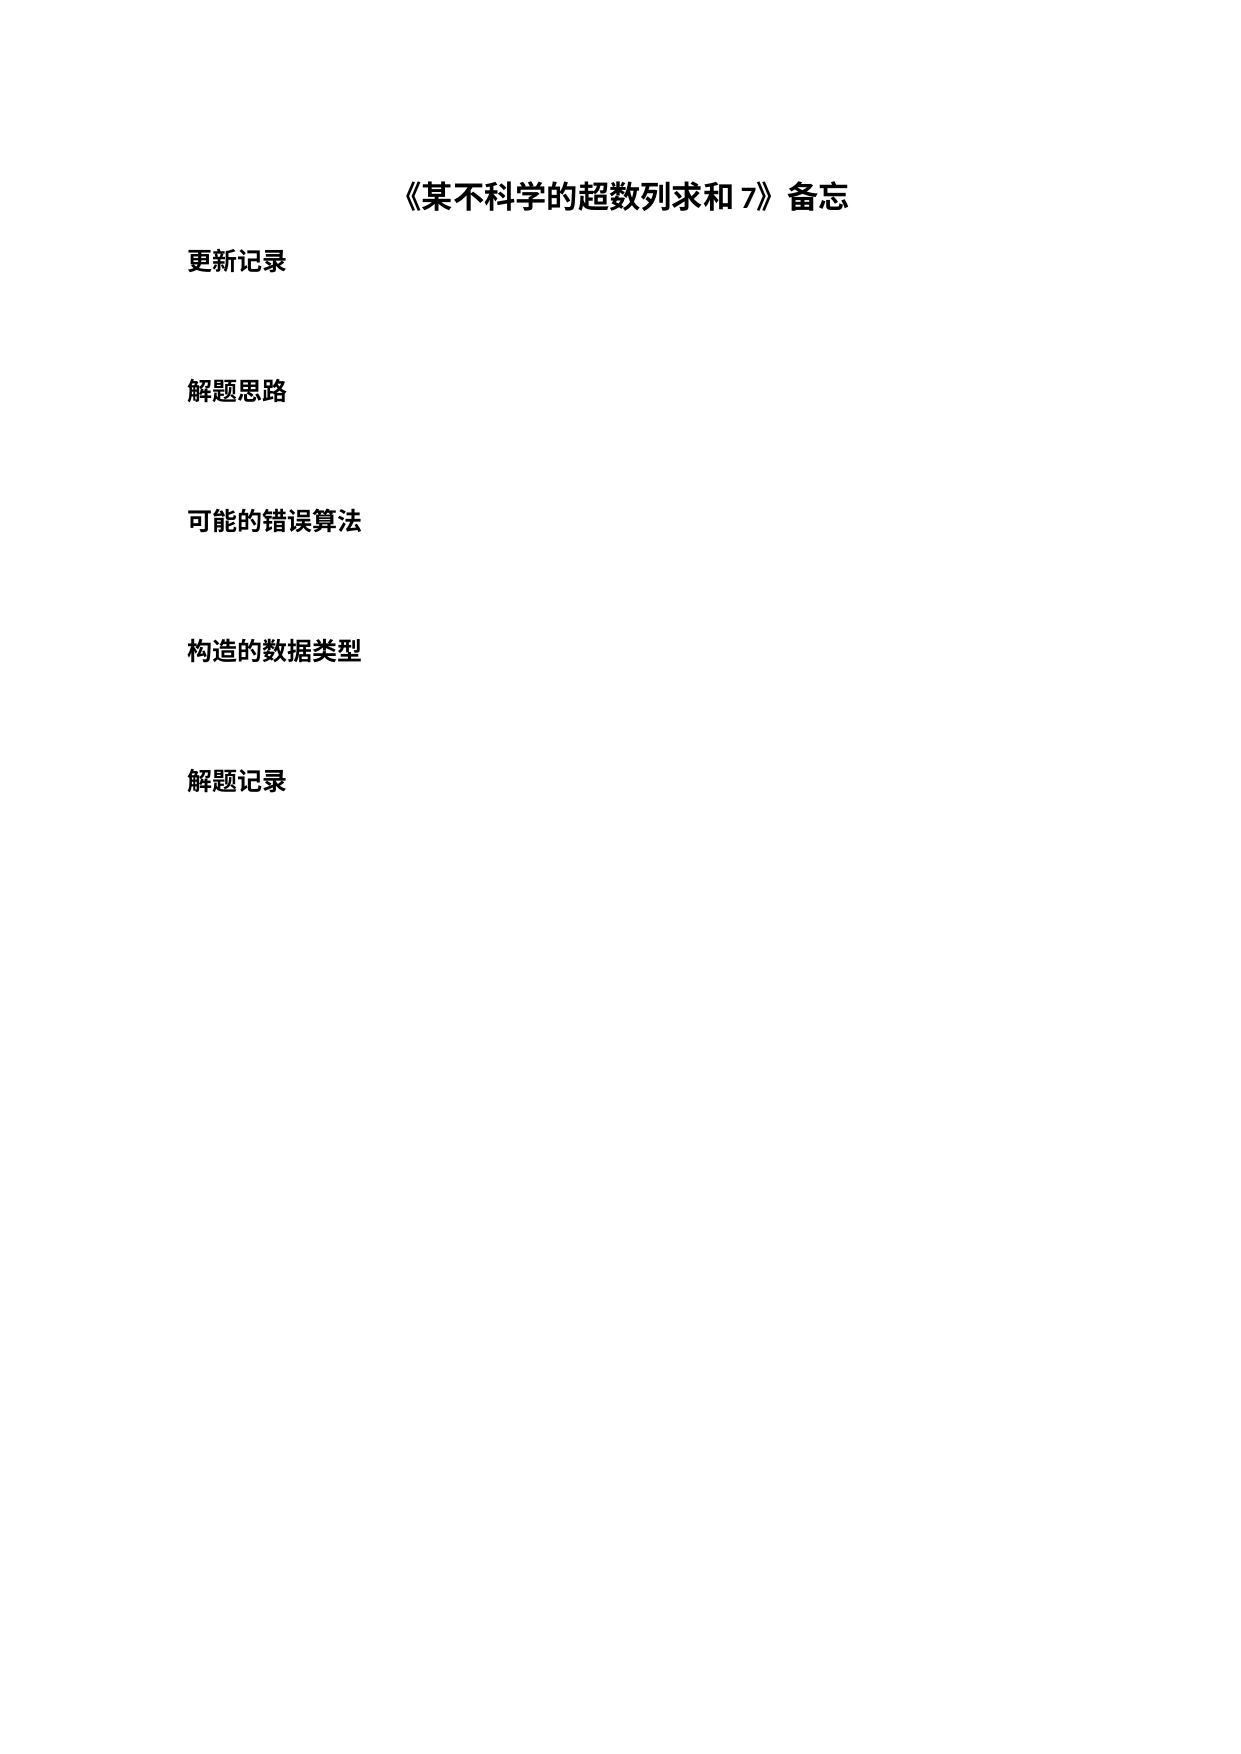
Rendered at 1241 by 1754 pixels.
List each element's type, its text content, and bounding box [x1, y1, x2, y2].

text 《某不科学的超数列求和7》备忘 [187, 162, 1053, 227]
text 构造的数据类型 [187, 617, 1053, 682]
text 更新记录 [187, 227, 1053, 292]
text 可能的错误算法 [187, 487, 1053, 552]
text 解题记录 [187, 747, 1053, 812]
text 解题思路 [187, 357, 1053, 422]
